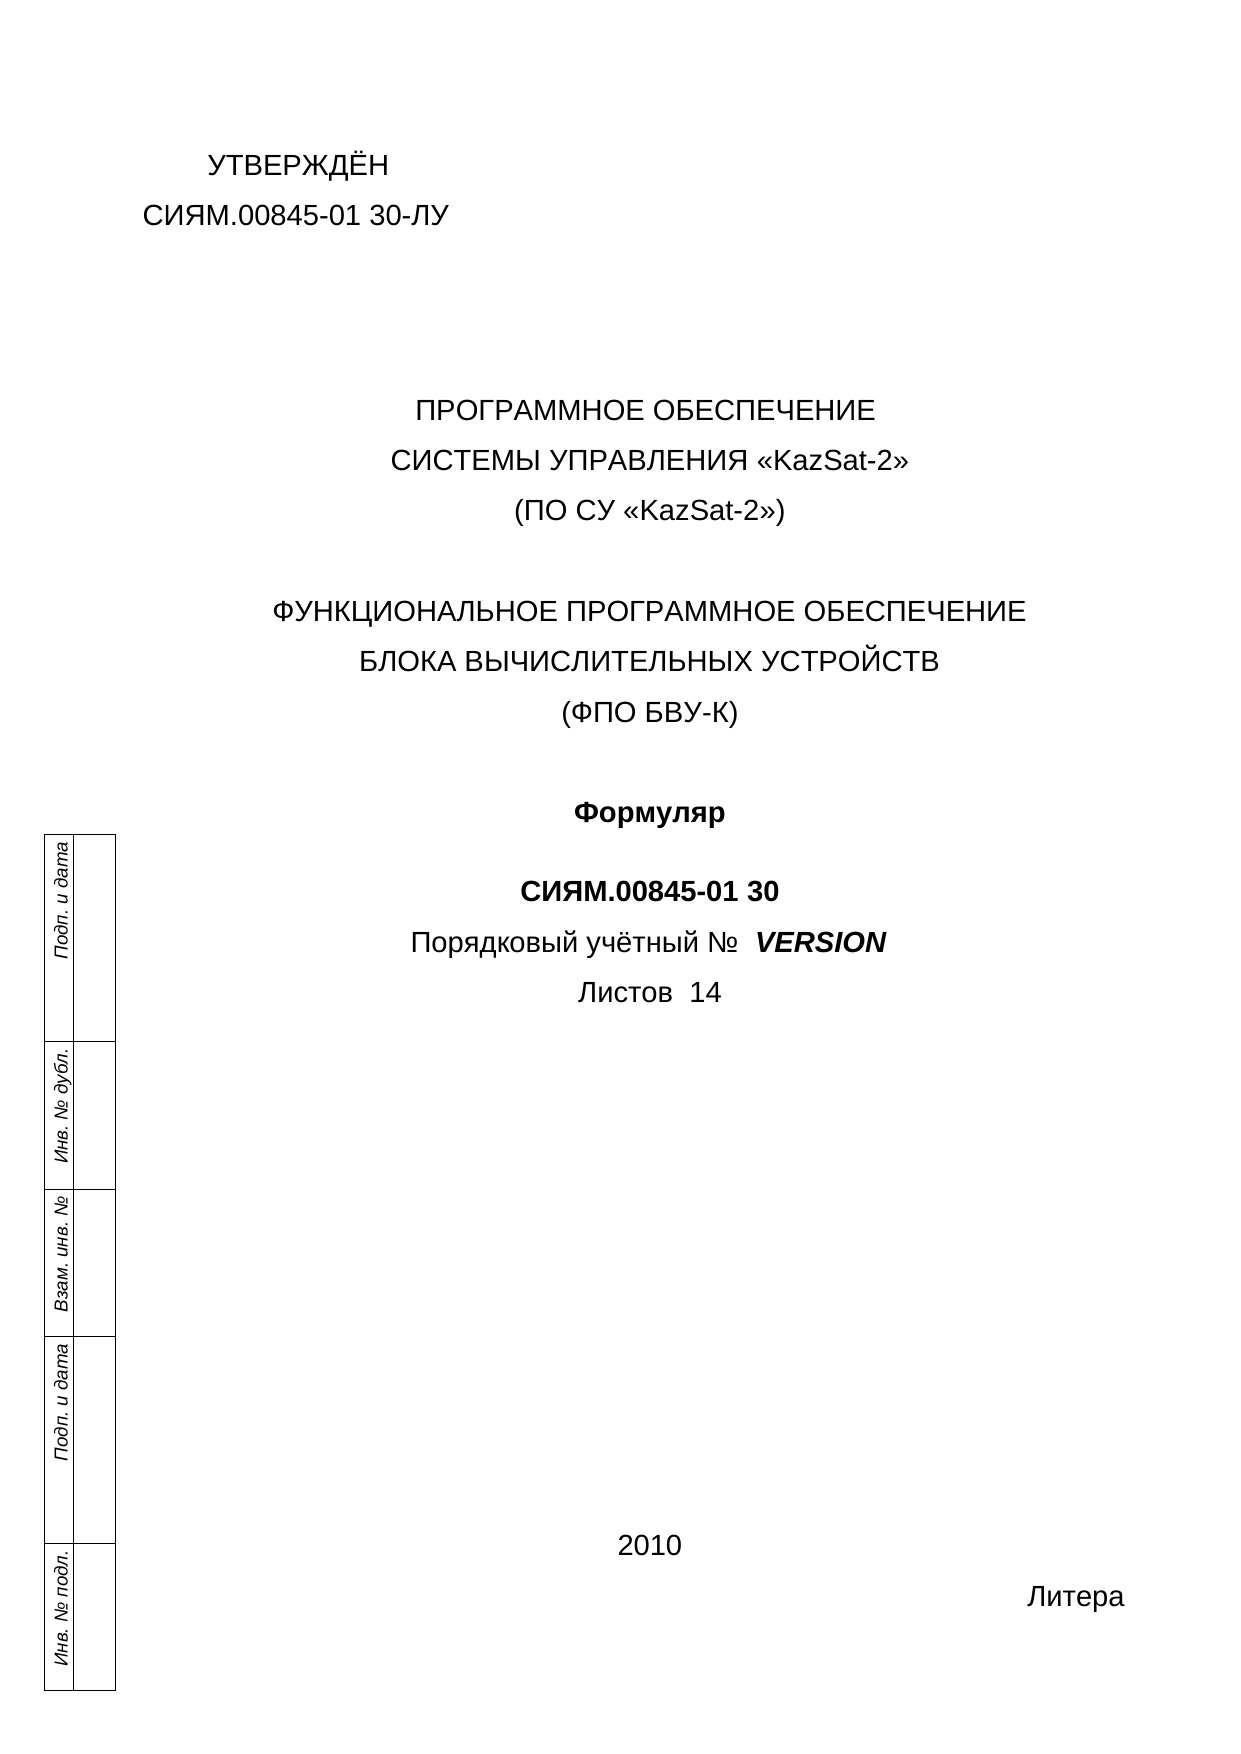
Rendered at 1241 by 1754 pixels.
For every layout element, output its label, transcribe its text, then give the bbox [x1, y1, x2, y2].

text ПРОГРАММНОЕ ОБЕСПЕЧЕНИЕ [118, 393, 1181, 426]
table_cell [74, 1544, 115, 1690]
text (ПО СУ «KazSat-2») [118, 493, 1181, 527]
table_header Подп. и дата [45, 835, 73, 1041]
table_header [74, 835, 115, 1041]
text Литера [118, 1579, 1181, 1612]
table_cell [74, 1190, 115, 1336]
table_cell [74, 1042, 115, 1188]
subtitle Порядковый учётный № VERSION [118, 925, 1181, 958]
table_cell Инв. № подл. [45, 1544, 73, 1690]
text СИЯМ.00845-01 30 [118, 874, 1181, 908]
subtitle Листов 14 [118, 975, 1181, 1008]
table_cell Инв. № дубл. [45, 1042, 73, 1188]
subtitle Формуляр [118, 795, 1181, 829]
table_cell Подп. и дата [45, 1337, 73, 1543]
text БЛОКА ВЫЧИСЛИТЕЛЬНЫХ УСТРОЙСТВ [118, 644, 1181, 678]
text СИСТЕМЫ УПРАВЛЕНИЯ «KazSat-2» [118, 443, 1181, 477]
text ФУНКЦИОНАЛЬНОЕ ПРОГРАММНОЕ ОБЕСПЕЧЕНИЕ [118, 594, 1181, 628]
text 2010 [118, 1528, 1181, 1562]
table_cell Взам. инв. № [45, 1190, 73, 1336]
table_cell [74, 1337, 115, 1543]
text (ФПО БВУ-К) [118, 695, 1181, 728]
